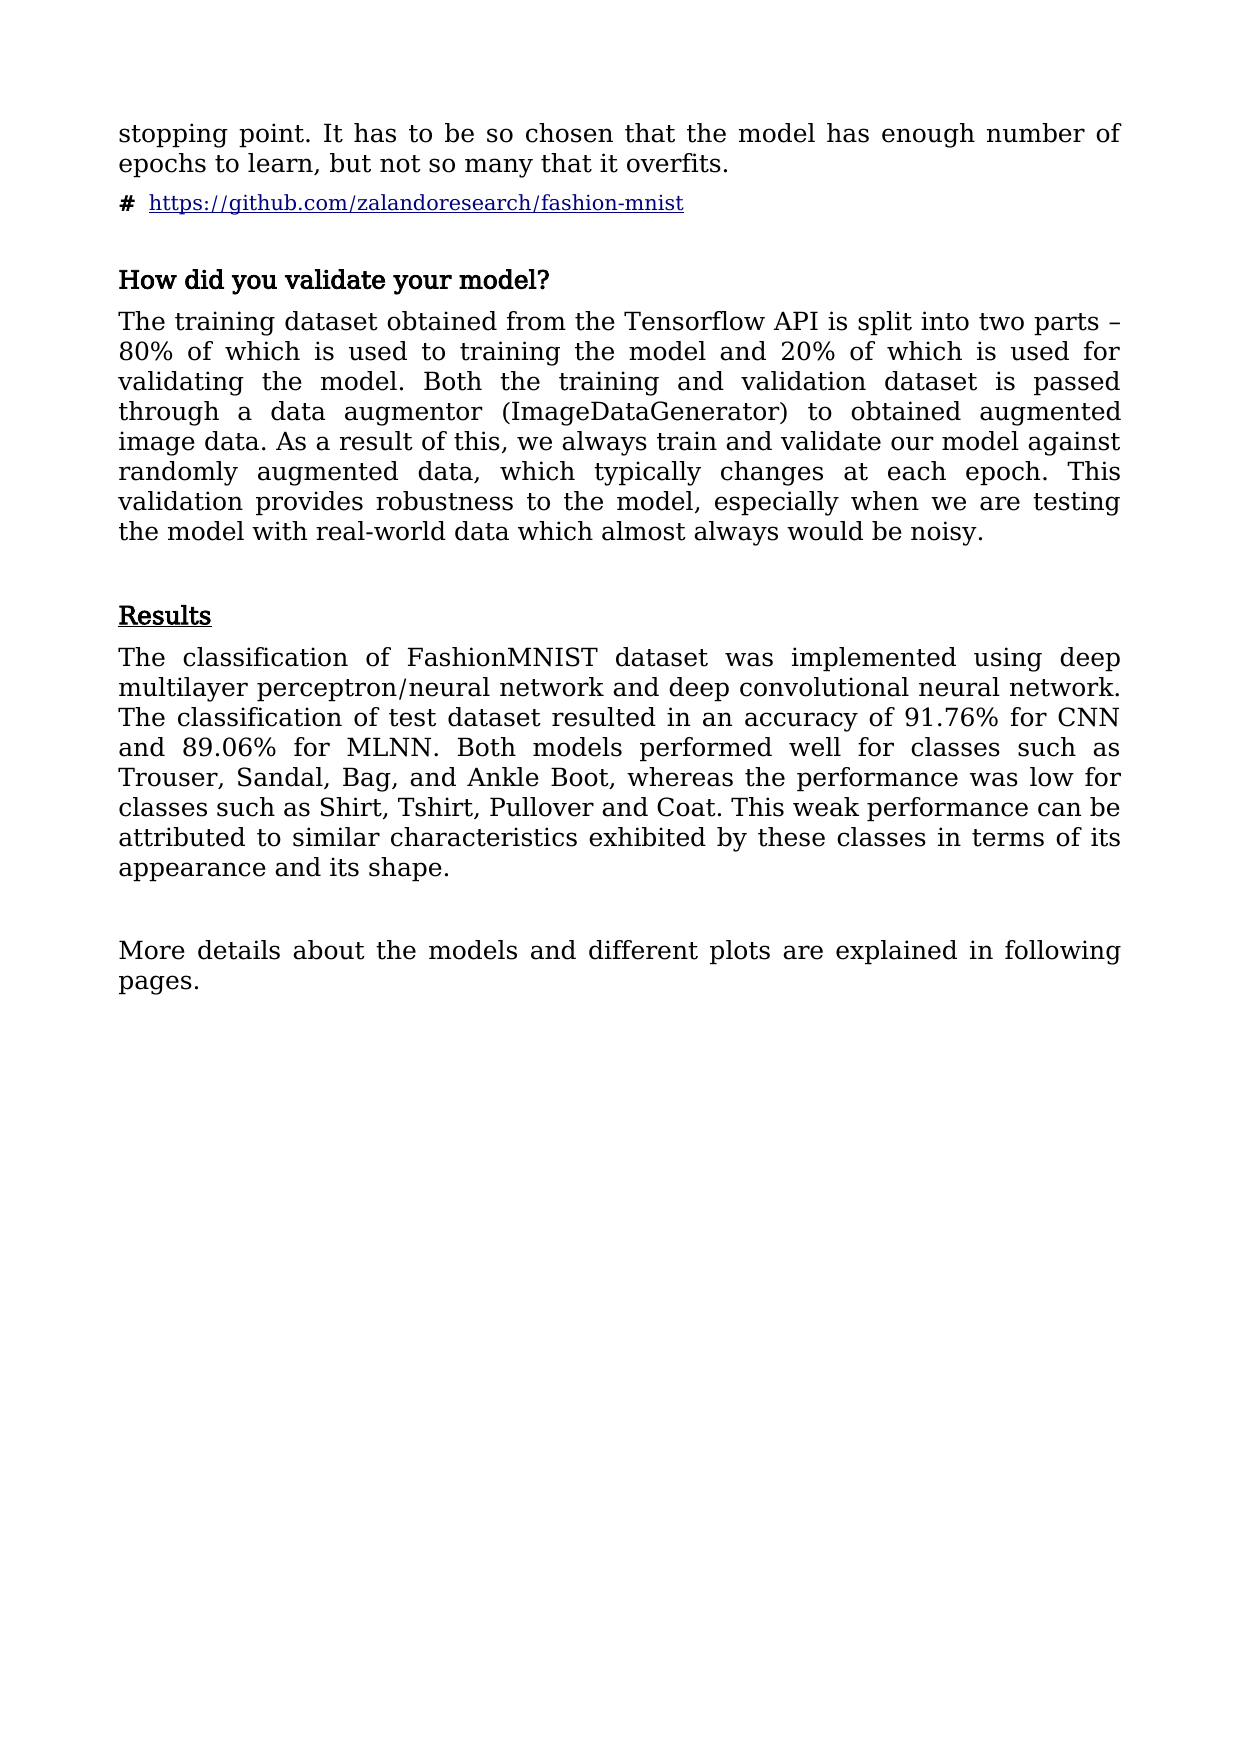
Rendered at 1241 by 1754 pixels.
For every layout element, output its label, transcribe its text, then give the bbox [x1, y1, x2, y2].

text Results [118, 599, 1122, 629]
text More details about the models and different plots are explained in following pages. [118, 935, 1122, 995]
text How did you validate your model? [118, 264, 1122, 294]
text The classification of FashionMNIST dataset was implemented using deep multilayer perceptron/neural network and deep convolutional neural network. The classification of test dataset resulted in an accuracy of 91.76% for CNN and 89.06% for MLNN. Both models performed well for classes such as Trouser, Sandal, Bag, and Ankle Boot, whereas the performance was low for classes such as Shirt, Tshirt, Pullover and Coat. This weak performance can be attributed to similar characteristics exhibited by these classes in terms of its appearance and its shape. [118, 641, 1122, 881]
text stopping point. It has to be so chosen that the model has enough number of epochs to learn, but not so many that it overfits. [118, 118, 1122, 178]
text The training dataset obtained from the Tensorflow API is split into two parts – 80% of which is used to training the model and 20% of which is used for validating the model. Both the training and validation dataset is passed through a data augmentor (ImageDataGenerator) to obtained augmented image data. As a result of this, we always train and validate our model against randomly augmented data, which typically changes at each epoch. This validation provides robustness to the model, especially when we are testing the model with real-world data which almost always would be noisy. [118, 306, 1122, 546]
text # https://github.com/zalandoresearch/fashion-mnist [118, 190, 1122, 215]
